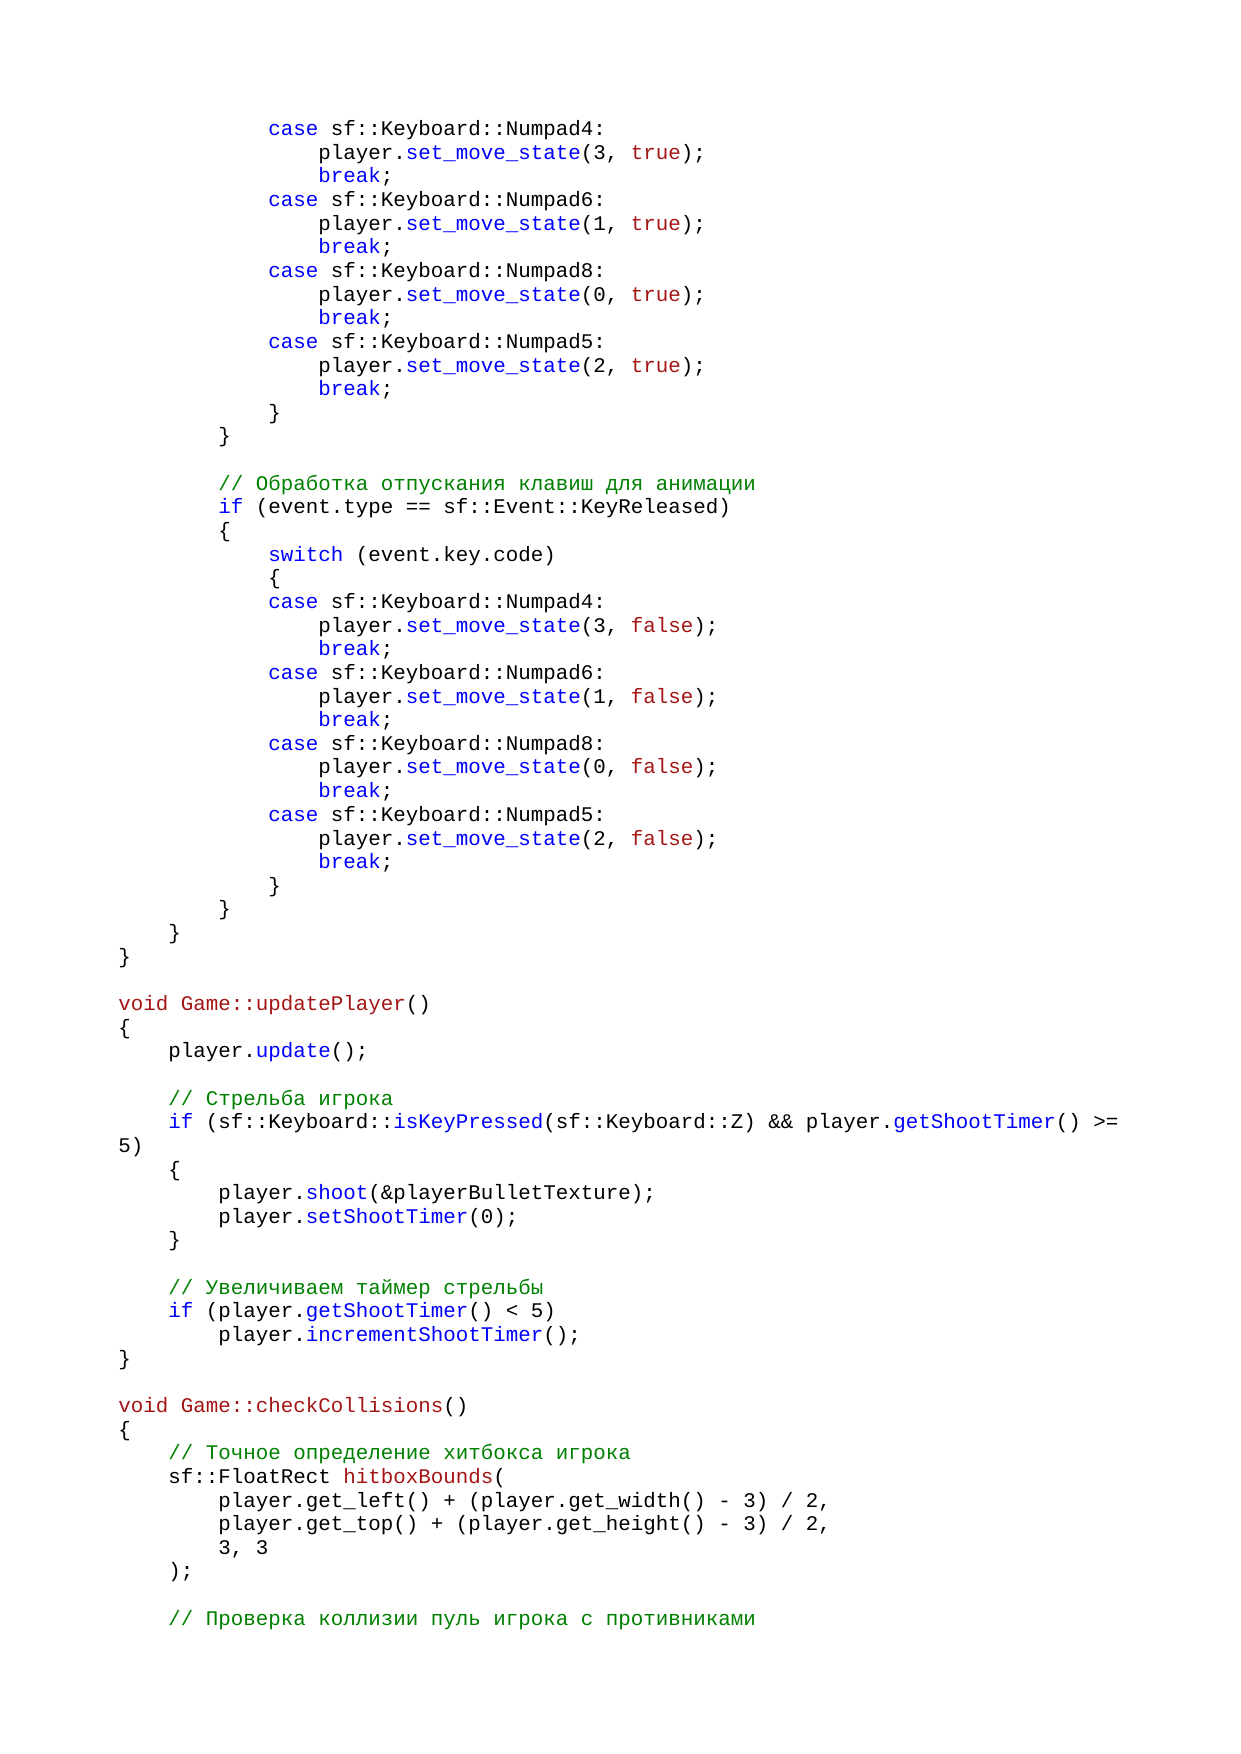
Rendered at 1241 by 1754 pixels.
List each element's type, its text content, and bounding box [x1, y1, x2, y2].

text } [118, 898, 1122, 922]
text break; [118, 236, 1122, 260]
text sf::FloatRect hitboxBounds( [118, 1466, 1122, 1489]
text } [118, 1229, 1122, 1253]
text case sf::Keyboard::Numpad6: [118, 662, 1122, 686]
text // Обработка отпускания клавиш для анимации [118, 473, 1122, 496]
text player.set_move_state(1, false); [118, 686, 1122, 709]
text player.get_top() + (player.get_height() - 3) / 2, [118, 1513, 1122, 1537]
text break; [118, 709, 1122, 733]
text } [118, 402, 1122, 426]
text 3, 3 [118, 1537, 1122, 1561]
text player.set_move_state(3, false); [118, 615, 1122, 638]
text } [118, 922, 1122, 946]
text { [118, 1017, 1122, 1040]
text case sf::Keyboard::Numpad8: [118, 260, 1122, 284]
text } [118, 946, 1122, 969]
text case sf::Keyboard::Numpad6: [118, 189, 1122, 213]
text case sf::Keyboard::Numpad5: [118, 804, 1122, 827]
text case sf::Keyboard::Numpad5: [118, 331, 1122, 354]
text } [118, 1348, 1122, 1371]
text } [118, 875, 1122, 898]
text { [118, 1158, 1122, 1182]
text { [118, 567, 1122, 591]
text if (player.getShootTimer() < 5) [118, 1300, 1122, 1324]
text break; [118, 780, 1122, 804]
text player.get_left() + (player.get_width() - 3) / 2, [118, 1489, 1122, 1513]
text { [118, 1419, 1122, 1442]
text switch (event.key.code) [118, 544, 1122, 567]
text case sf::Keyboard::Numpad4: [118, 118, 1122, 142]
text if (sf::Keyboard::isKeyPressed(sf::Keyboard::Z) && player.getShootTimer() >= 5) [118, 1111, 1122, 1158]
text break; [118, 851, 1122, 875]
text break; [118, 165, 1122, 189]
text // Проверка коллизии пуль игрока с противниками [118, 1608, 1122, 1631]
text player.set_move_state(2, true); [118, 354, 1122, 378]
text player.set_move_state(0, false); [118, 757, 1122, 780]
text player.incrementShootTimer(); [118, 1324, 1122, 1348]
text void Game::checkCollisions() [118, 1395, 1122, 1419]
text player.update(); [118, 1040, 1122, 1064]
text player.shoot(&playerBulletTexture); [118, 1182, 1122, 1206]
text break; [118, 638, 1122, 662]
text } [118, 426, 1122, 449]
text break; [118, 378, 1122, 402]
text case sf::Keyboard::Numpad8: [118, 733, 1122, 757]
text player.set_move_state(0, true); [118, 284, 1122, 307]
text player.setShootTimer(0); [118, 1206, 1122, 1229]
text if (event.type == sf::Event::KeyReleased) [118, 496, 1122, 520]
text ); [118, 1561, 1122, 1584]
text // Точное определение хитбокса игрока [118, 1442, 1122, 1466]
text case sf::Keyboard::Numpad4: [118, 591, 1122, 615]
text // Стрельба игрока [118, 1088, 1122, 1111]
text { [118, 520, 1122, 544]
text player.set_move_state(3, true); [118, 142, 1122, 165]
text // Увеличиваем таймер стрельбы [118, 1277, 1122, 1300]
text break; [118, 307, 1122, 331]
text player.set_move_state(2, false); [118, 827, 1122, 851]
text player.set_move_state(1, true); [118, 213, 1122, 236]
text void Game::updatePlayer() [118, 993, 1122, 1017]
